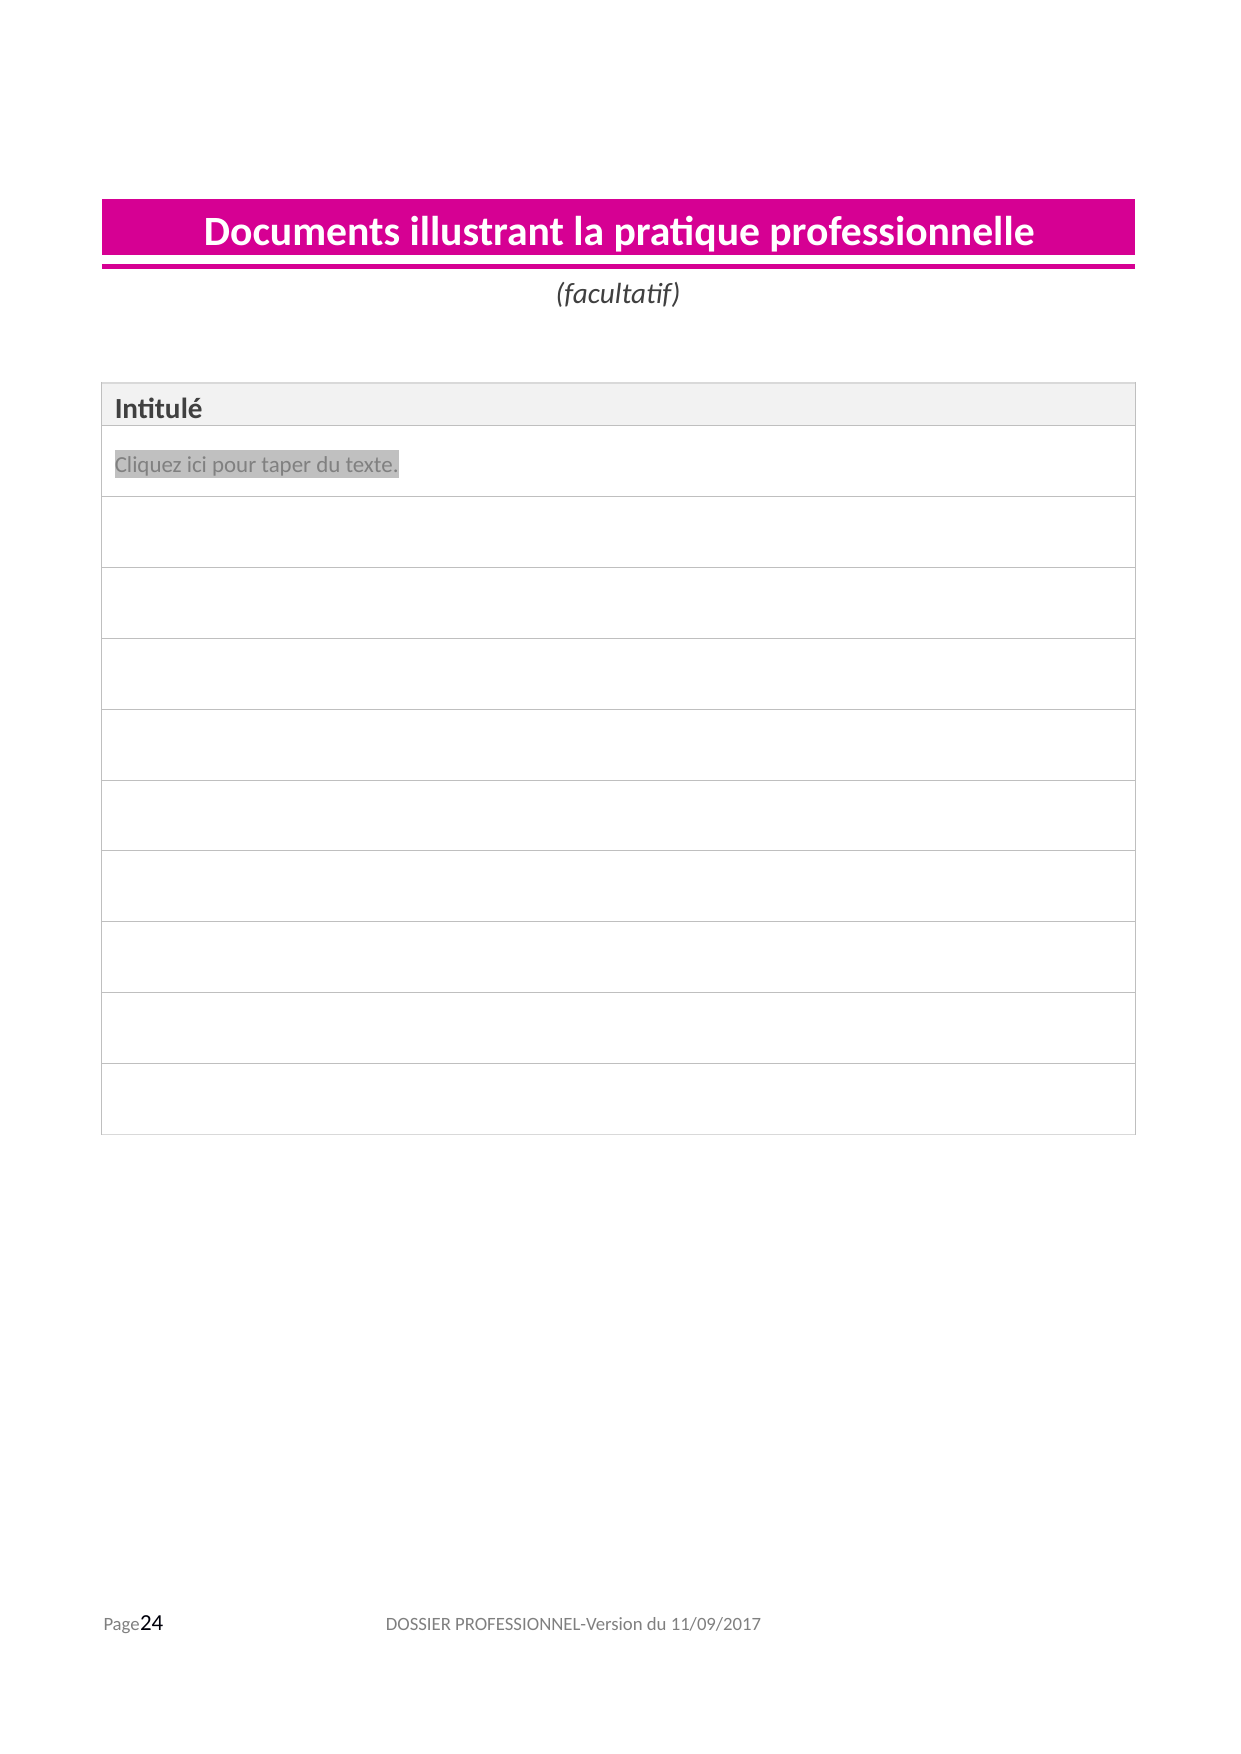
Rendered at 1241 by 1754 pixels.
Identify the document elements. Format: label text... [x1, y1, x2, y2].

table_cell Cliquez ici pour taper du texte. [102, 426, 1135, 496]
table_cell [102, 1064, 1135, 1134]
table_cell Intitulé [102, 384, 1135, 425]
table_cell [102, 497, 1135, 567]
table_cell [102, 781, 1135, 850]
table_cell [102, 851, 1135, 921]
table_cell [102, 993, 1135, 1063]
table_cell [102, 568, 1135, 638]
table_header Documents illustrant la pratique professionnelle [102, 199, 1135, 255]
table_cell [102, 710, 1135, 779]
table_cell [102, 639, 1135, 709]
table_cell [102, 922, 1135, 992]
table_cell [102, 255, 1135, 264]
table_cell (facultatif) [102, 269, 1135, 382]
